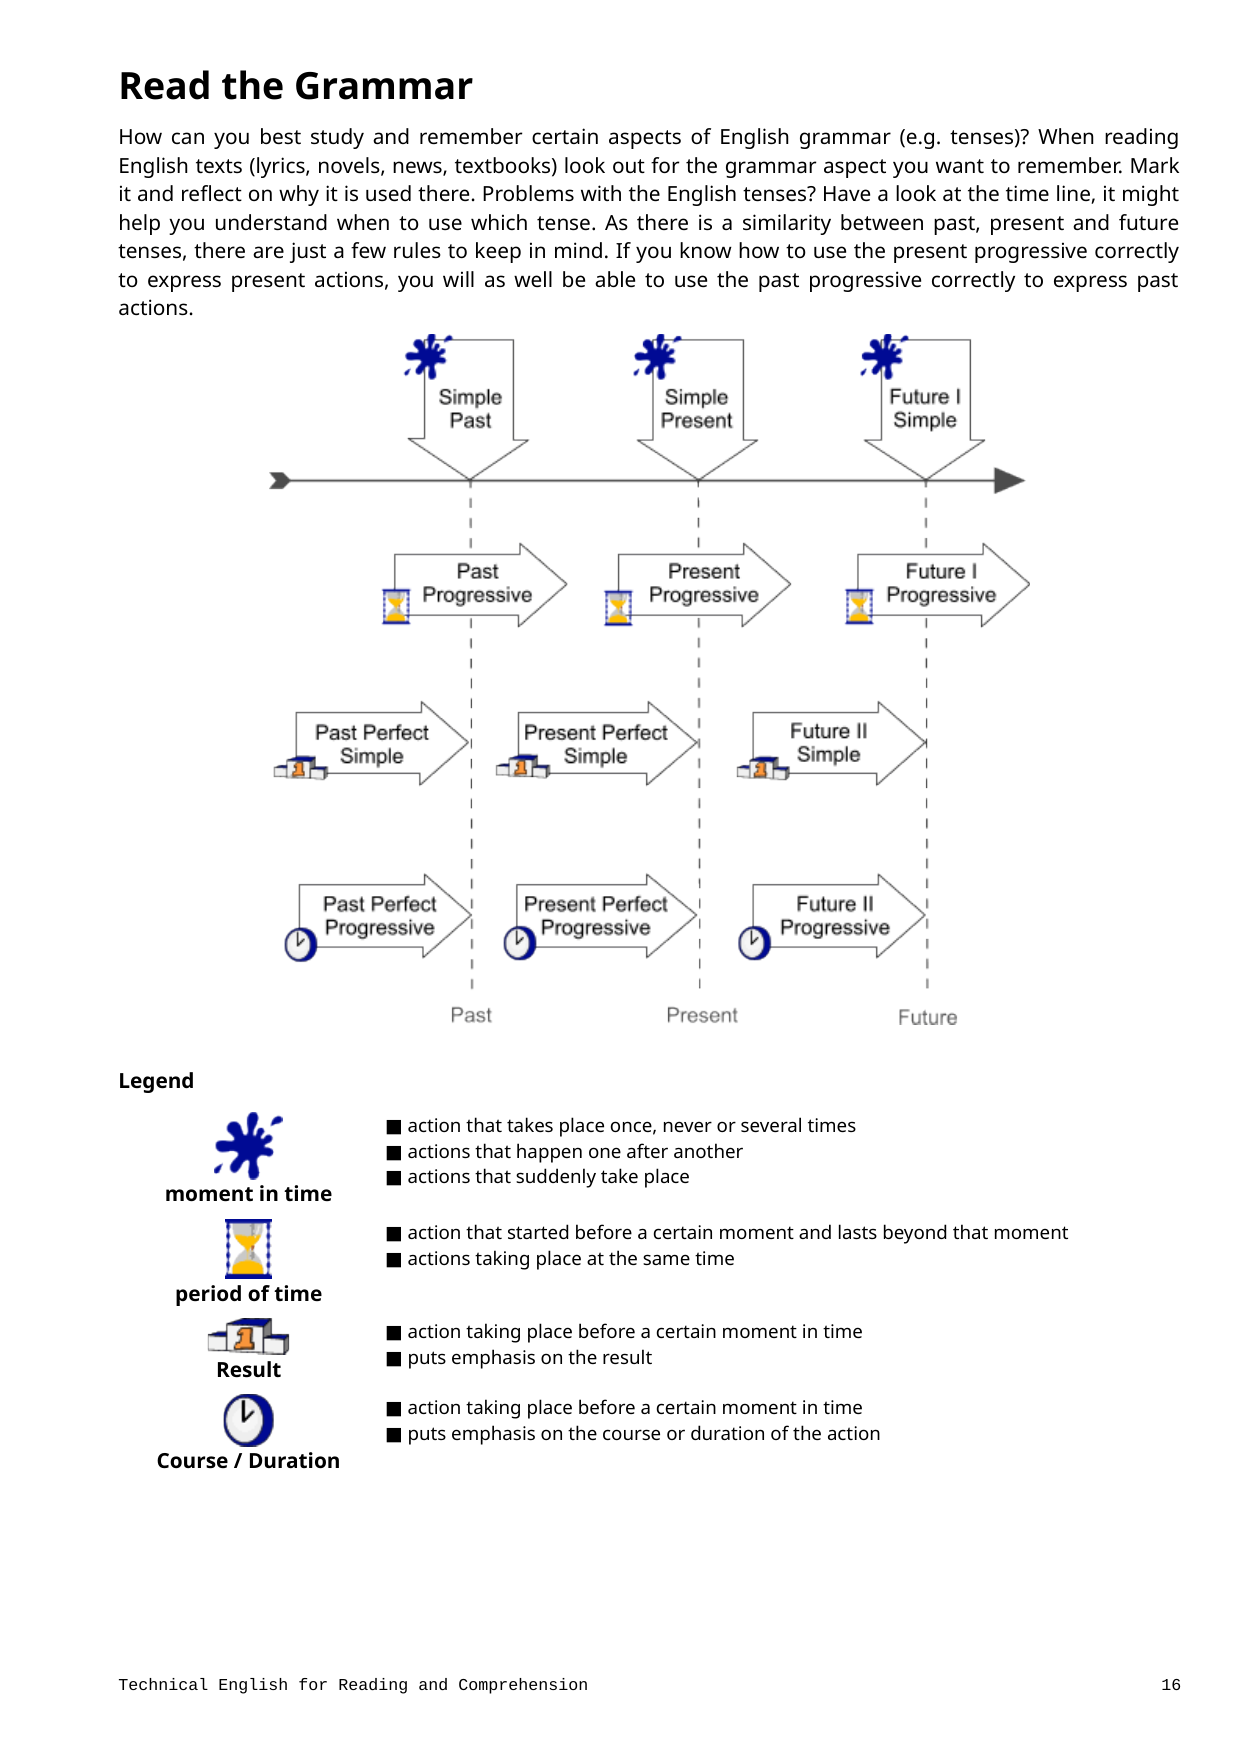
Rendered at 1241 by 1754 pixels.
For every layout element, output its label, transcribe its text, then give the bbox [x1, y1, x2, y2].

picture [225, 1219, 272, 1279]
table_header moment in time [118, 1107, 379, 1214]
table_cell ■ action taking place before a certain moment in time ■ puts emphasis on the result [379, 1313, 1181, 1389]
table_cell ■ action taking place before a certain moment in time ■ puts emphasis on the course or duration of the action [379, 1389, 1181, 1480]
text Legend [118, 1066, 1181, 1094]
picture [223, 1394, 274, 1447]
picture [214, 1112, 283, 1180]
text How can you best study and remember certain aspects of English grammar (e.g. tenses)? When reading English texts (lyrics, novels, news, textbooks) look out for the grammar aspect you want to remember. Mark it and reflect on why it is used there. Problems with the English tenses? Have a look at the time line, it might help you understand when to use which tense. As there is a similarity between past, present and future tenses, there are just a few rules to keep in mind. If you know how to use the present progressive correctly to express present actions, you will as well be able to use the past progressive correctly to express past actions. [118, 122, 1181, 322]
table_cell Course / Duration [118, 1389, 379, 1480]
picture [207, 1318, 290, 1355]
table_cell Result [118, 1313, 379, 1389]
picture [269, 334, 1030, 1025]
table_cell period of time [118, 1214, 379, 1313]
table_header ■ action that takes place once, never or several times ■ actions that happen one after another ■ actions that suddenly take place [379, 1107, 1181, 1214]
subtitle Read the Grammar [118, 59, 1181, 110]
table_cell ■ action that started before a certain moment and lasts beyond that moment ■ actions taking place at the same time [379, 1214, 1181, 1313]
